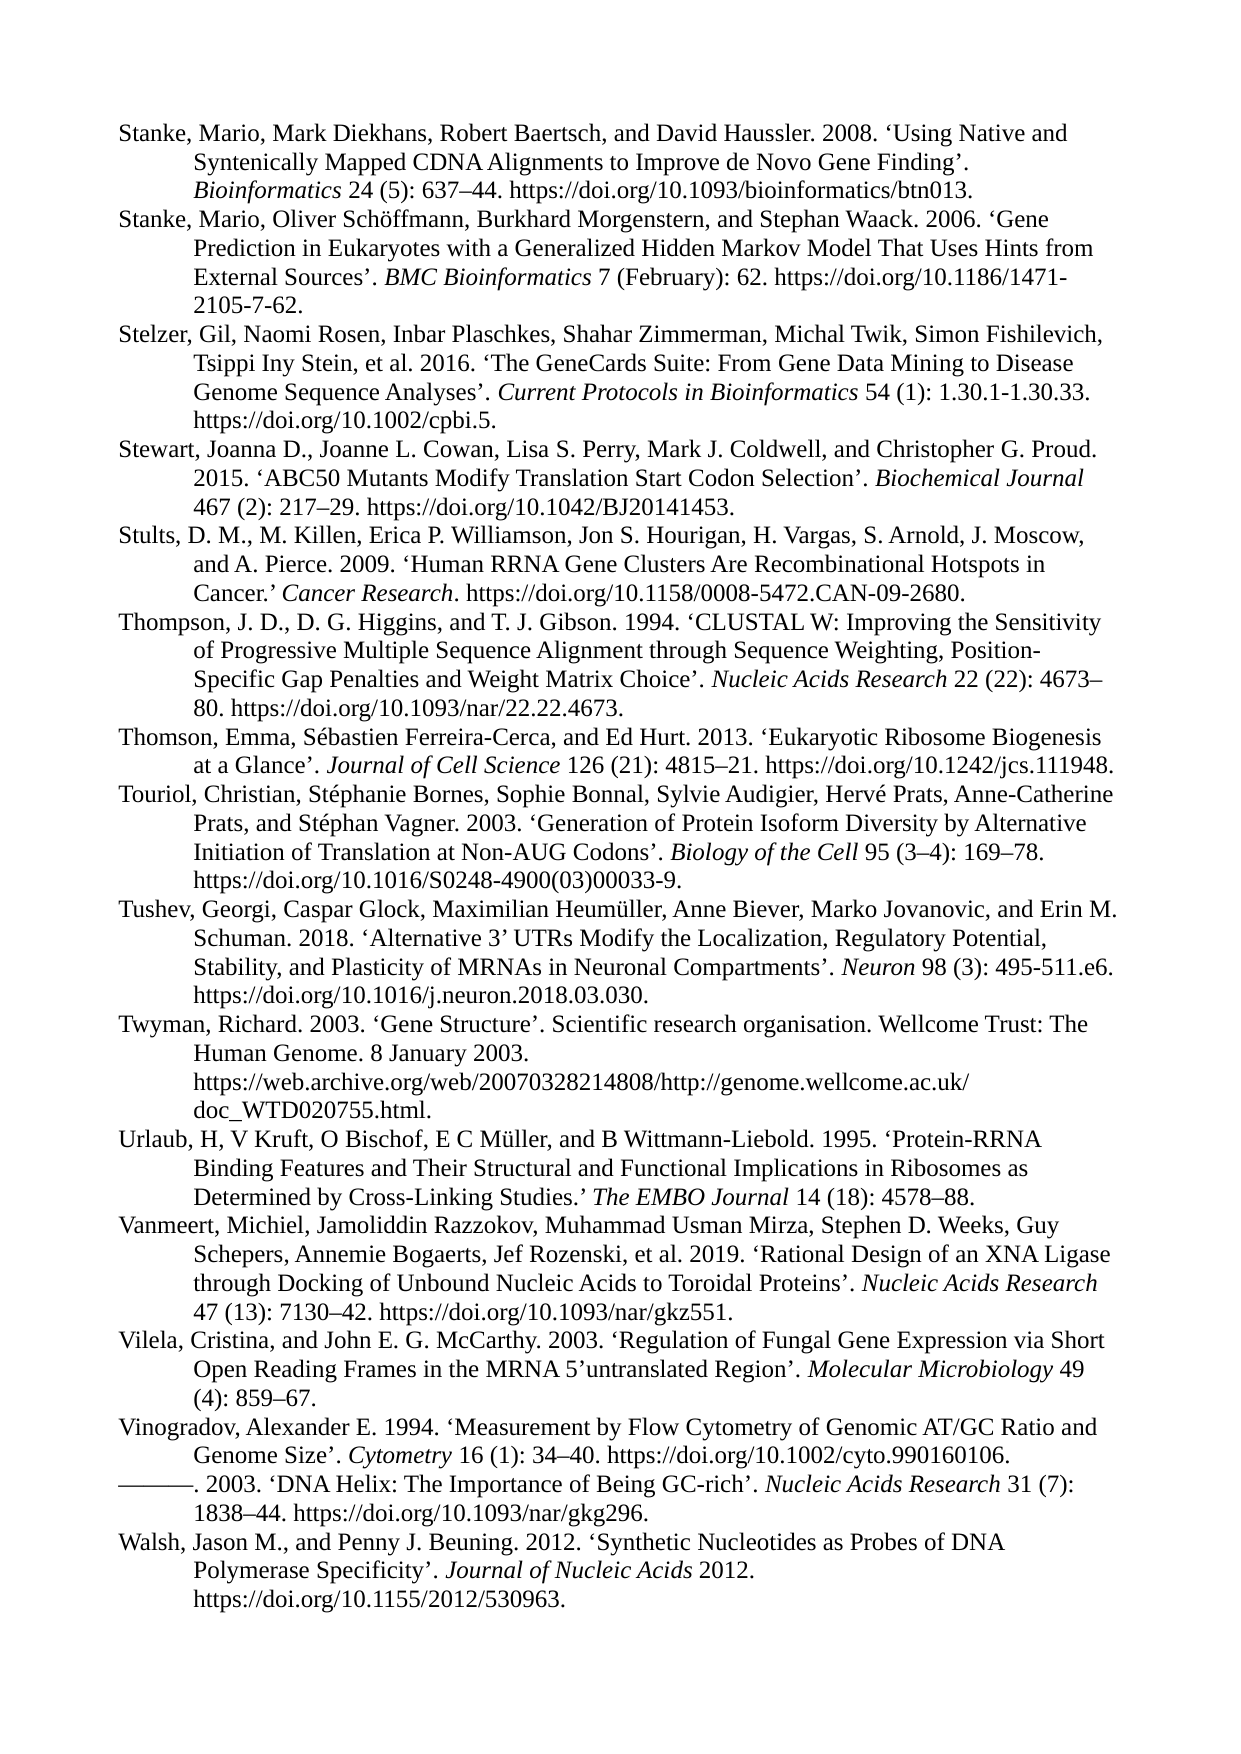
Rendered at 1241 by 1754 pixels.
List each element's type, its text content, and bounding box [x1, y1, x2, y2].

text Thompson, J. D., D. G. Higgins, and T. J. Gibson. 1994. ‘CLUSTAL W: Improving the Sensitivity of Progressive Multiple Sequence Alignment through Sequence Weighting, Position-Specific Gap Penalties and Weight Matrix Choice’. Nucleic Acids Research 22 (22): 4673–80. https://doi.org/10.1093/nar/22.22.4673. [118, 607, 1122, 722]
text ———. 2003. ‘DNA Helix: The Importance of Being GC‐rich’. Nucleic Acids Research 31 (7): 1838–44. https://doi.org/10.1093/nar/gkg296. [118, 1469, 1122, 1527]
text Stelzer, Gil, Naomi Rosen, Inbar Plaschkes, Shahar Zimmerman, Michal Twik, Simon Fishilevich, Tsippi Iny Stein, et al. 2016. ‘The GeneCards Suite: From Gene Data Mining to Disease Genome Sequence Analyses’. Current Protocols in Bioinformatics 54 (1): 1.30.1-1.30.33. https://doi.org/10.1002/cpbi.5. [118, 319, 1122, 434]
text Vinogradov, Alexander E. 1994. ‘Measurement by Flow Cytometry of Genomic AT/GC Ratio and Genome Size’. Cytometry 16 (1): 34–40. https://doi.org/10.1002/cyto.990160106. [118, 1412, 1122, 1469]
text Stewart, Joanna D., Joanne L. Cowan, Lisa S. Perry, Mark J. Coldwell, and Christopher G. Proud. 2015. ‘ABC50 Mutants Modify Translation Start Codon Selection’. Biochemical Journal 467 (2): 217–29. https://doi.org/10.1042/BJ20141453. [118, 434, 1122, 521]
text Vanmeert, Michiel, Jamoliddin Razzokov, Muhammad Usman Mirza, Stephen D. Weeks, Guy Schepers, Annemie Bogaerts, Jef Rozenski, et al. 2019. ‘Rational Design of an XNA Ligase through Docking of Unbound Nucleic Acids to Toroidal Proteins’. Nucleic Acids Research 47 (13): 7130–42. https://doi.org/10.1093/nar/gkz551. [118, 1211, 1122, 1326]
text Urlaub, H, V Kruft, O Bischof, E C Müller, and B Wittmann-Liebold. 1995. ‘Protein-RRNA Binding Features and Their Structural and Functional Implications in Ribosomes as Determined by Cross-Linking Studies.’ The EMBO Journal 14 (18): 4578–88. [118, 1124, 1122, 1211]
text Thomson, Emma, Sébastien Ferreira-Cerca, and Ed Hurt. 2013. ‘Eukaryotic Ribosome Biogenesis at a Glance’. Journal of Cell Science 126 (21): 4815–21. https://doi.org/10.1242/jcs.111948. [118, 722, 1122, 779]
text Tushev, Georgi, Caspar Glock, Maximilian Heumüller, Anne Biever, Marko Jovanovic, and Erin M. Schuman. 2018. ‘Alternative 3’ UTRs Modify the Localization, Regulatory Potential, Stability, and Plasticity of MRNAs in Neuronal Compartments’. Neuron 98 (3): 495-511.e6. https://doi.org/10.1016/j.neuron.2018.03.030. [118, 894, 1122, 1009]
text Walsh, Jason M., and Penny J. Beuning. 2012. ‘Synthetic Nucleotides as Probes of DNA Polymerase Specificity’. Journal of Nucleic Acids 2012. https://doi.org/10.1155/2012/530963. [118, 1527, 1122, 1613]
text Stanke, Mario, Mark Diekhans, Robert Baertsch, and David Haussler. 2008. ‘Using Native and Syntenically Mapped CDNA Alignments to Improve de Novo Gene Finding’. Bioinformatics 24 (5): 637–44. https://doi.org/10.1093/bioinformatics/btn013. [118, 118, 1122, 204]
text Vilela, Cristina, and John E. G. McCarthy. 2003. ‘Regulation of Fungal Gene Expression via Short Open Reading Frames in the MRNA 5’untranslated Region’. Molecular Microbiology 49 (4): 859–67. [118, 1326, 1122, 1412]
text Twyman, Richard. 2003. ‘Gene Structure’. Scientific research organisation. Wellcome Trust: The Human Genome. 8 January 2003. https://web.archive.org/web/20070328214808/http://genome.wellcome.ac.uk/doc_WTD020755.html. [118, 1009, 1122, 1124]
text Stanke, Mario, Oliver Schöffmann, Burkhard Morgenstern, and Stephan Waack. 2006. ‘Gene Prediction in Eukaryotes with a Generalized Hidden Markov Model That Uses Hints from External Sources’. BMC Bioinformatics 7 (February): 62. https://doi.org/10.1186/1471-2105-7-62. [118, 204, 1122, 319]
text Stults, D. M., M. Killen, Erica P. Williamson, Jon S. Hourigan, H. Vargas, S. Arnold, J. Moscow, and A. Pierce. 2009. ‘Human RRNA Gene Clusters Are Recombinational Hotspots in Cancer.’ Cancer Research. https://doi.org/10.1158/0008-5472.CAN-09-2680. [118, 521, 1122, 607]
text Touriol, Christian, Stéphanie Bornes, Sophie Bonnal, Sylvie Audigier, Hervé Prats, Anne-Catherine Prats, and Stéphan Vagner. 2003. ‘Generation of Protein Isoform Diversity by Alternative Initiation of Translation at Non-AUG Codons’. Biology of the Cell 95 (3–4): 169–78. https://doi.org/10.1016/S0248-4900(03)00033-9. [118, 779, 1122, 894]
